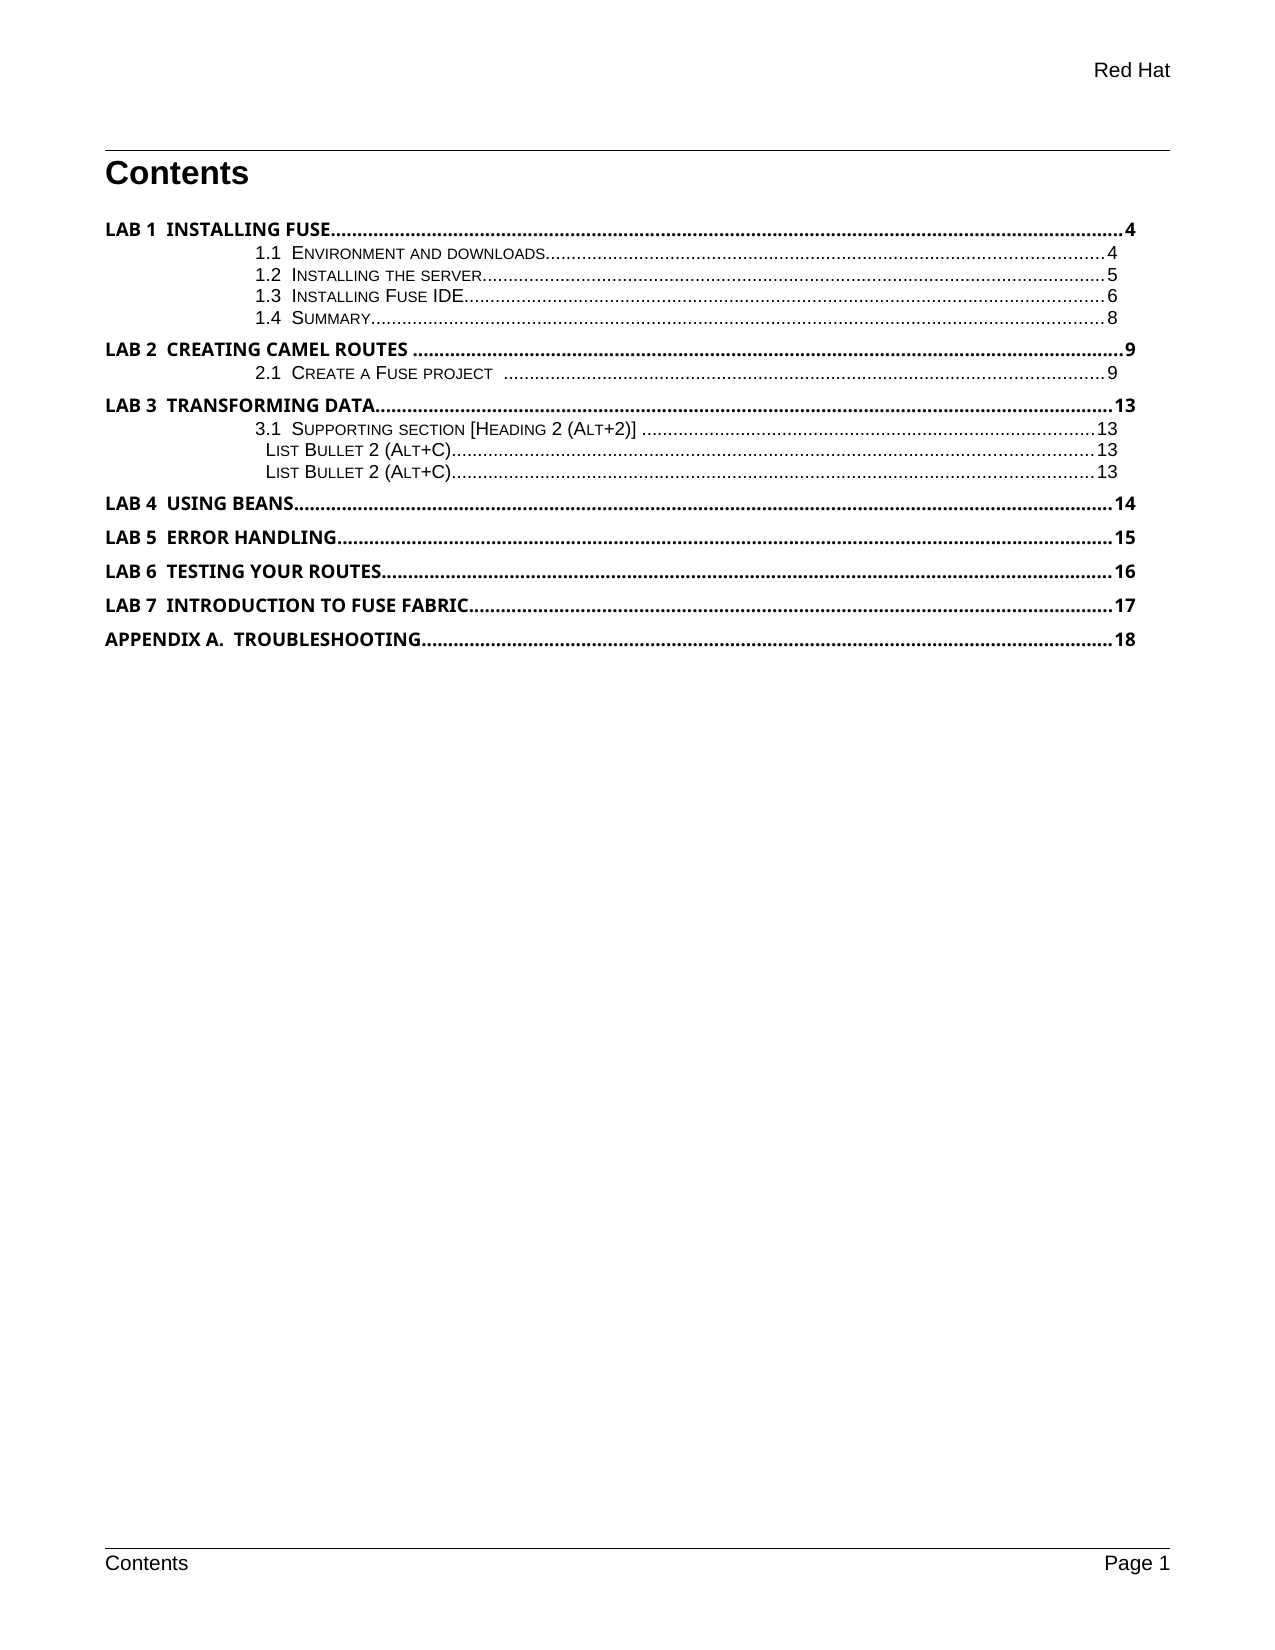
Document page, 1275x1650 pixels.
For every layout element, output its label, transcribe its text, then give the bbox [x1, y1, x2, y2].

subtitle Contents [105, 151, 1170, 192]
text Lab 1 Installing Fuse 4 [105, 217, 1136, 242]
text 1.3 Installing Fuse IDE 6 [255, 285, 1117, 307]
text Lab 5 Error Handling 15 [105, 524, 1136, 550]
text Lab 2 Creating Camel Routes 9 [105, 337, 1136, 362]
text List Bullet 2 (Alt+C) 13 [255, 439, 1117, 461]
text Lab 6 Testing your Routes 16 [105, 558, 1136, 584]
text Lab 7 Introduction to Fuse Fabric 17 [105, 592, 1136, 618]
text 1.1 Environment and downloads 4 [255, 242, 1117, 264]
text Lab 3 Transforming Data 13 [105, 392, 1136, 418]
text 1.2 Installing the server 5 [255, 264, 1117, 285]
text 1.4 Summary 8 [255, 307, 1117, 328]
text 3.1 Supporting section [Heading 2 (Alt+2)] 13 [255, 418, 1117, 439]
text Appendix A. Troubleshooting 18 [105, 626, 1136, 652]
text Lab 4 Using Beans 14 [105, 491, 1136, 516]
text 2.1 Create a Fuse project 9 [255, 362, 1117, 384]
text List Bullet 2 (Alt+C) 13 [255, 461, 1117, 482]
